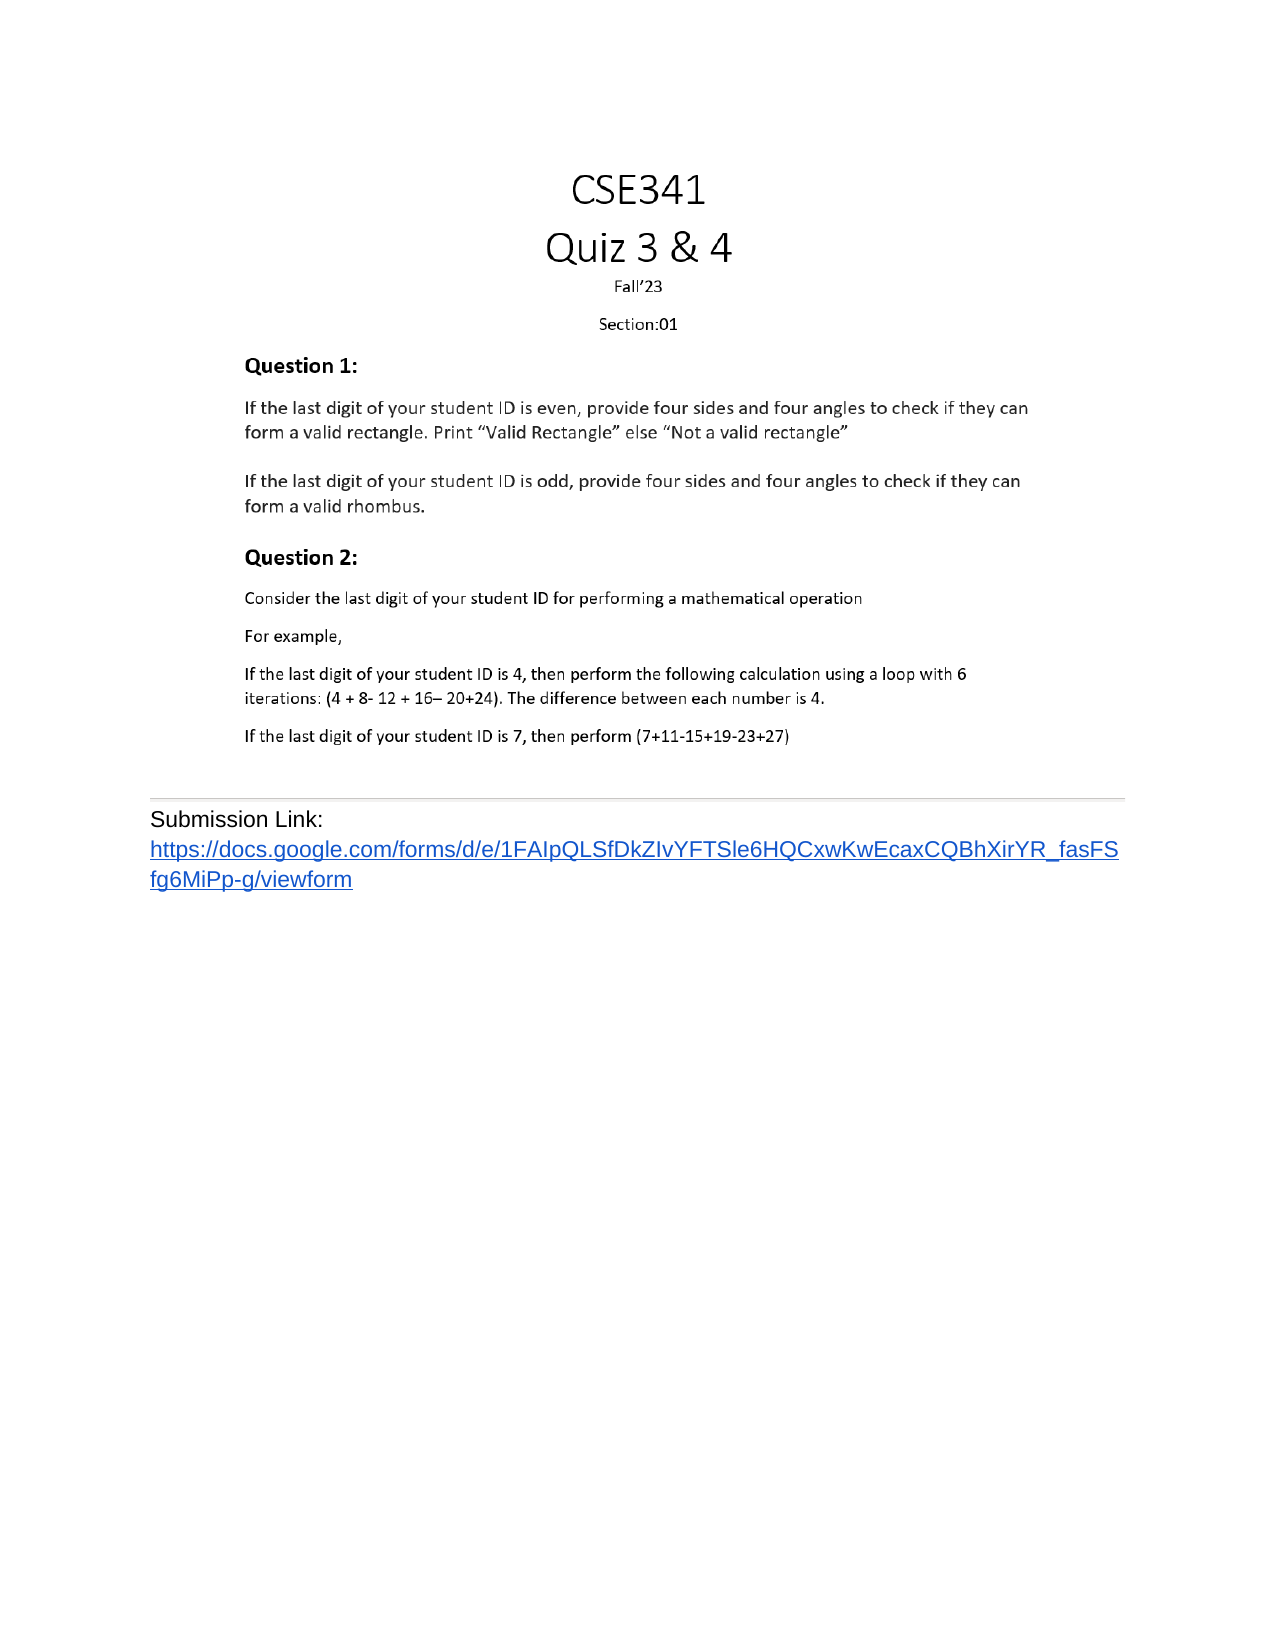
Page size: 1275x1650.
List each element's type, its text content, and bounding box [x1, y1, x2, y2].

text Submission Link: https://docs.google.com/forms/d/e/1FAIpQLSfDkZIvYFTSle6HQCxwKwEcaxCQBhXirYR_fasFSfg6MiPp-g/viewform [150, 806, 1125, 893]
picture [150, 150, 1125, 802]
